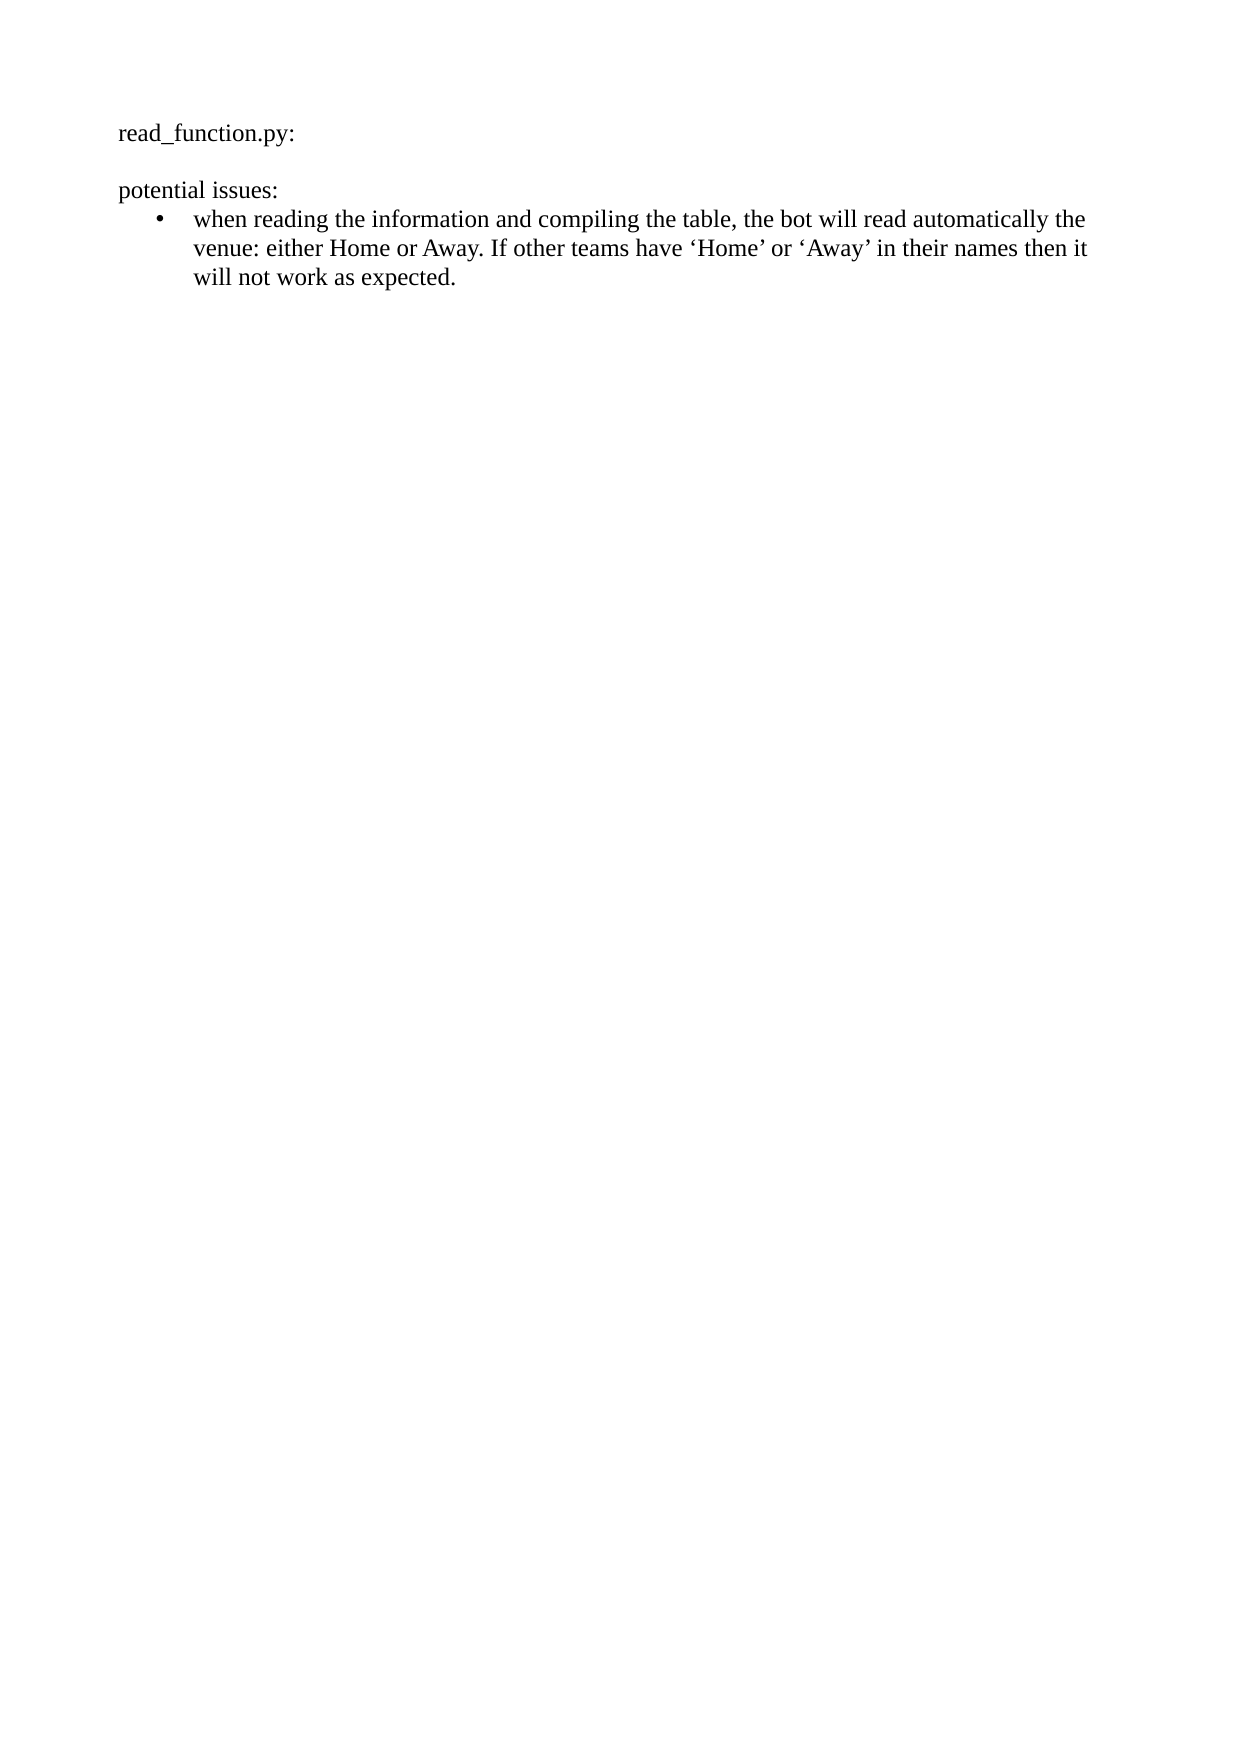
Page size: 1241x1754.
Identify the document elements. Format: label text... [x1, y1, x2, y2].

text potential issues: [118, 176, 1122, 204]
text read_function.py: [118, 118, 1122, 147]
list when reading the information and compiling the table, the bot will read automatically the venue: either Home or Away. If other teams have ‘Home’ or ‘Away’ in their names then it will not work as expected. [156, 204, 1122, 291]
